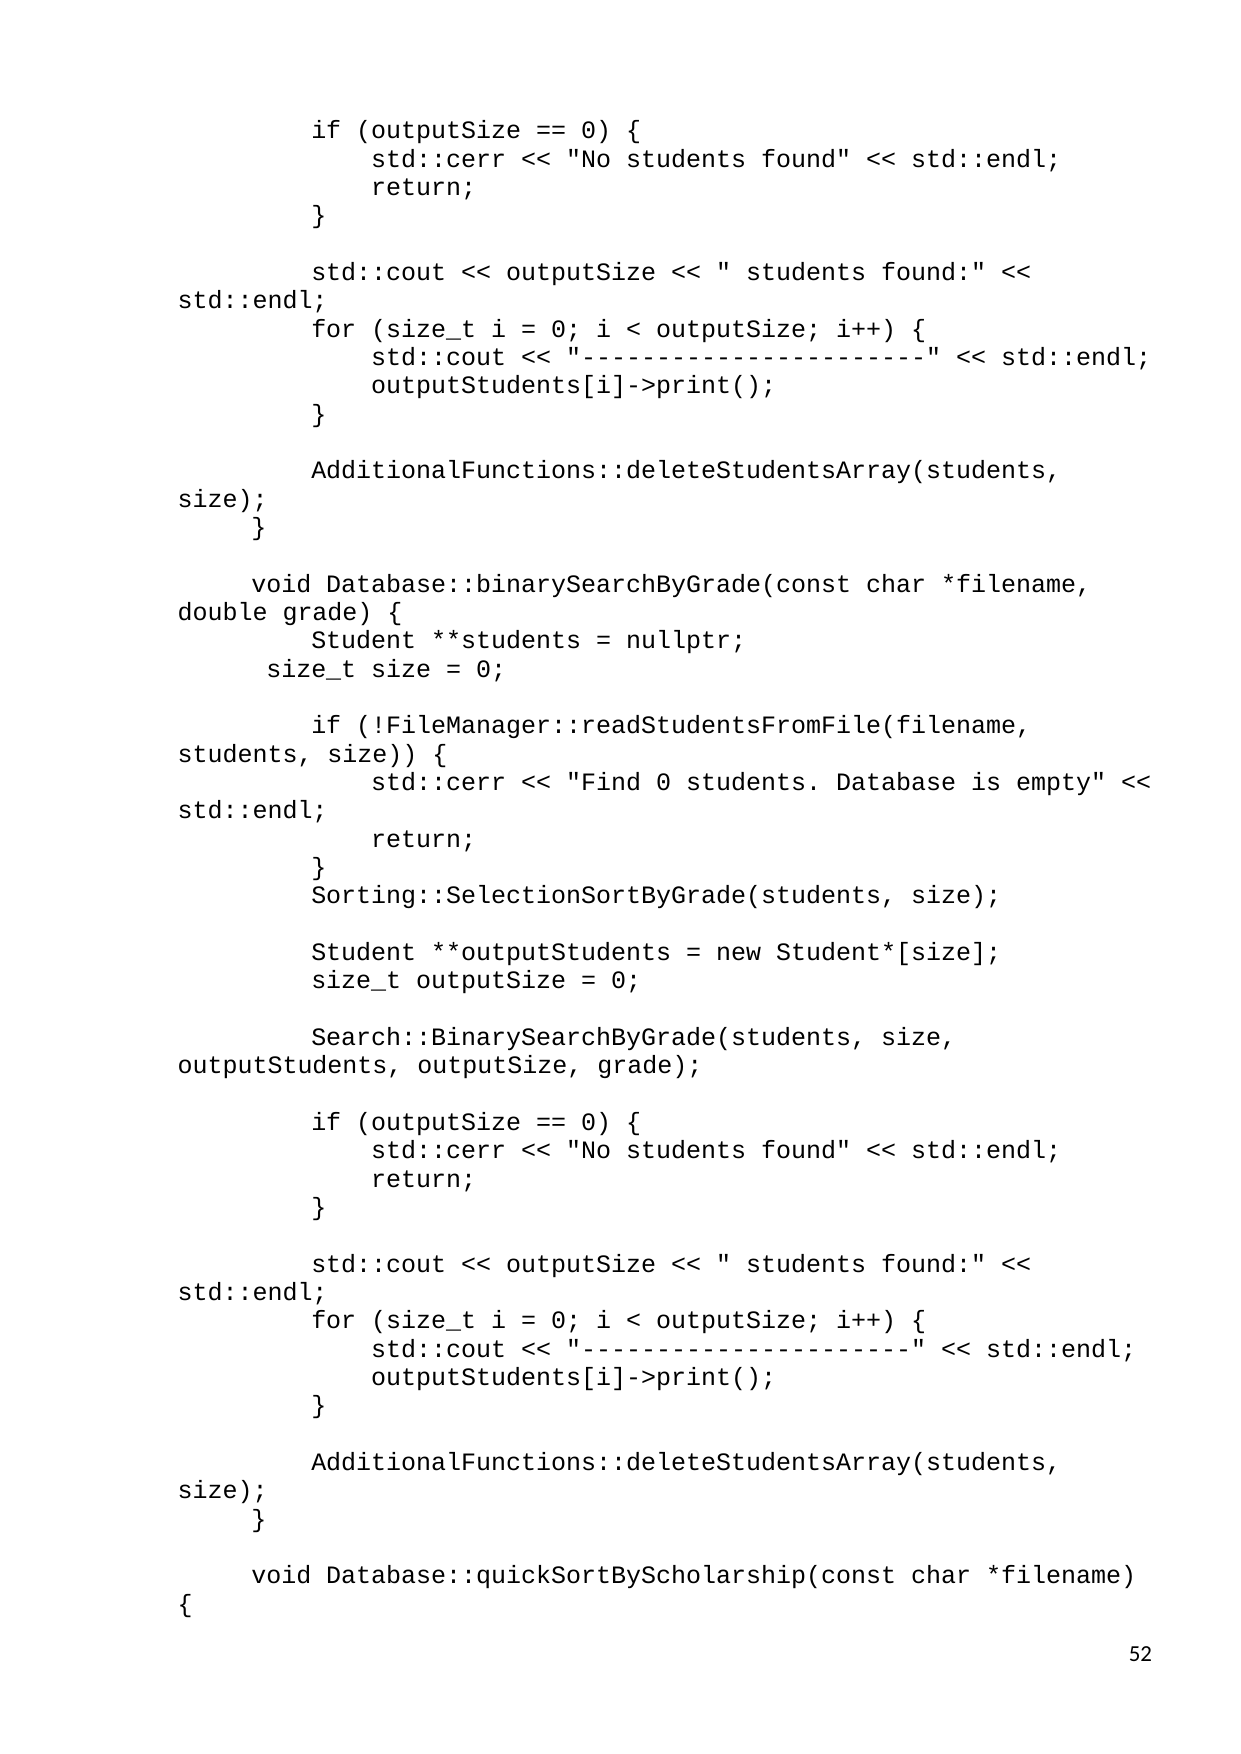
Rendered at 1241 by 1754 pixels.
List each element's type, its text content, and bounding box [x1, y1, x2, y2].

text } [177, 1195, 1152, 1223]
text std::cout << "-----------------------" << std::endl; [177, 345, 1152, 373]
text std::cout << outputSize << " students found:" << std::endl; [177, 1251, 1152, 1308]
text outputStudents[i]->print(); [177, 373, 1152, 401]
text Sorting::SelectionSortByGrade(students, size); [177, 883, 1152, 911]
text Student **students = nullptr; [177, 628, 1152, 656]
text Student **outputStudents = new Student*[size]; [177, 940, 1152, 968]
text } [177, 203, 1152, 231]
text } [177, 401, 1152, 430]
text AdditionalFunctions::deleteStudentsArray(students, size); [177, 1450, 1152, 1506]
text } [177, 1393, 1152, 1421]
text Search::BinarySearchByGrade(students, size, outputStudents, outputSize, grade); [177, 1025, 1152, 1081]
text } [177, 855, 1152, 883]
text std::cerr << "Find 0 students. Database is empty" << std::endl; [177, 770, 1152, 826]
text size_t size = 0; [177, 656, 1152, 685]
text void Database::binarySearchByGrade(const char *filename, double grade) { [177, 571, 1152, 628]
text std::cerr << "No students found" << std::endl; [177, 146, 1152, 175]
text if (outputSize == 0) { [177, 118, 1152, 146]
text size_t outputSize = 0; [177, 968, 1152, 996]
text outputStudents[i]->print(); [177, 1365, 1152, 1393]
text } [177, 515, 1152, 543]
text std::cout << outputSize << " students found:" << std::endl; [177, 260, 1152, 316]
text for (size_t i = 0; i < outputSize; i++) { [177, 316, 1152, 345]
text } [177, 1506, 1152, 1535]
text std::cout << "----------------------" << std::endl; [177, 1336, 1152, 1365]
text return; [177, 175, 1152, 203]
text AdditionalFunctions::deleteStudentsArray(students, size); [177, 458, 1152, 515]
text void Database::quickSortByScholarship(const char *filename) { [177, 1563, 1152, 1620]
text for (size_t i = 0; i < outputSize; i++) { [177, 1308, 1152, 1336]
text std::cerr << "No students found" << std::endl; [177, 1138, 1152, 1166]
text return; [177, 1166, 1152, 1195]
text return; [177, 826, 1152, 855]
text if (outputSize == 0) { [177, 1110, 1152, 1138]
text if (!FileManager::readStudentsFromFile(filename, students, size)) { [177, 713, 1152, 770]
